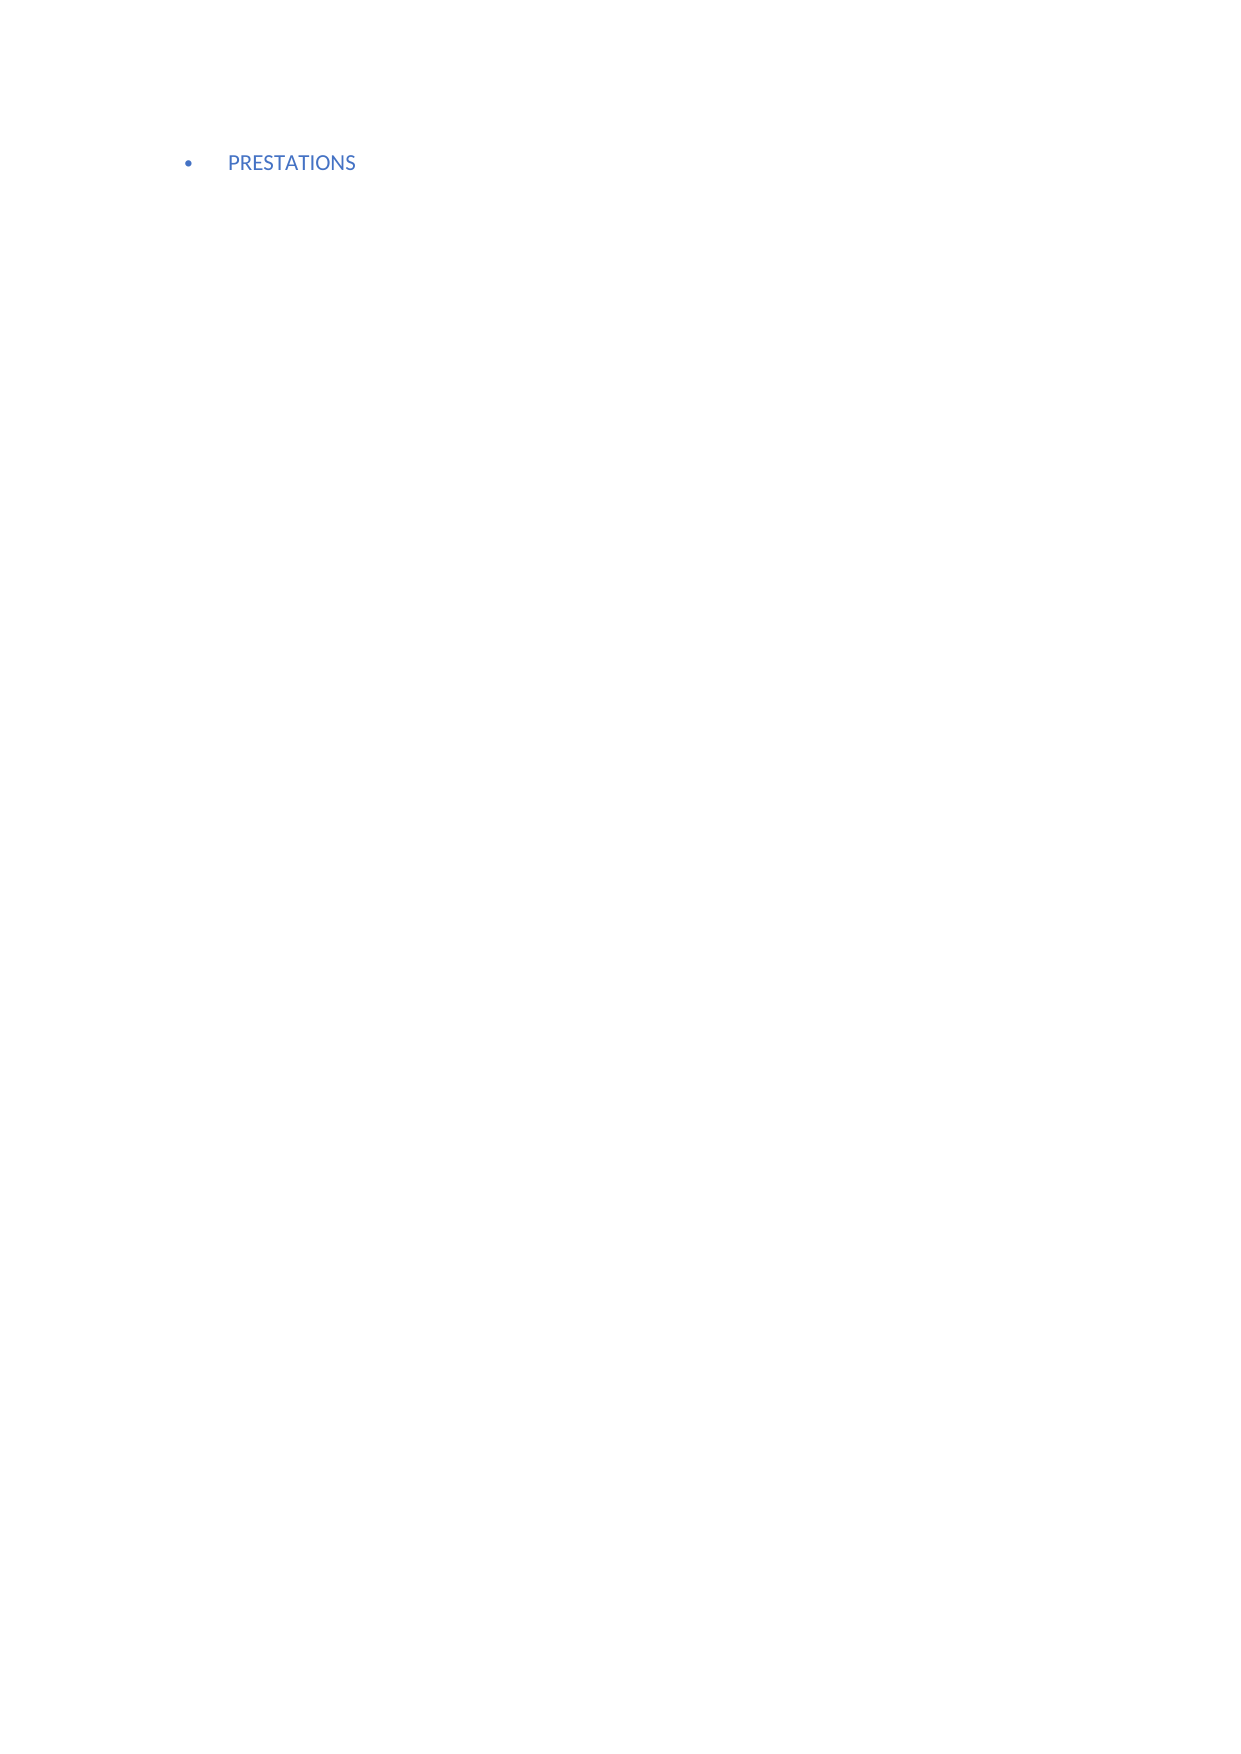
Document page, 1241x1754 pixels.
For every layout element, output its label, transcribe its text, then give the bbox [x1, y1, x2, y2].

list PRESTATIONS [185, 148, 1093, 176]
